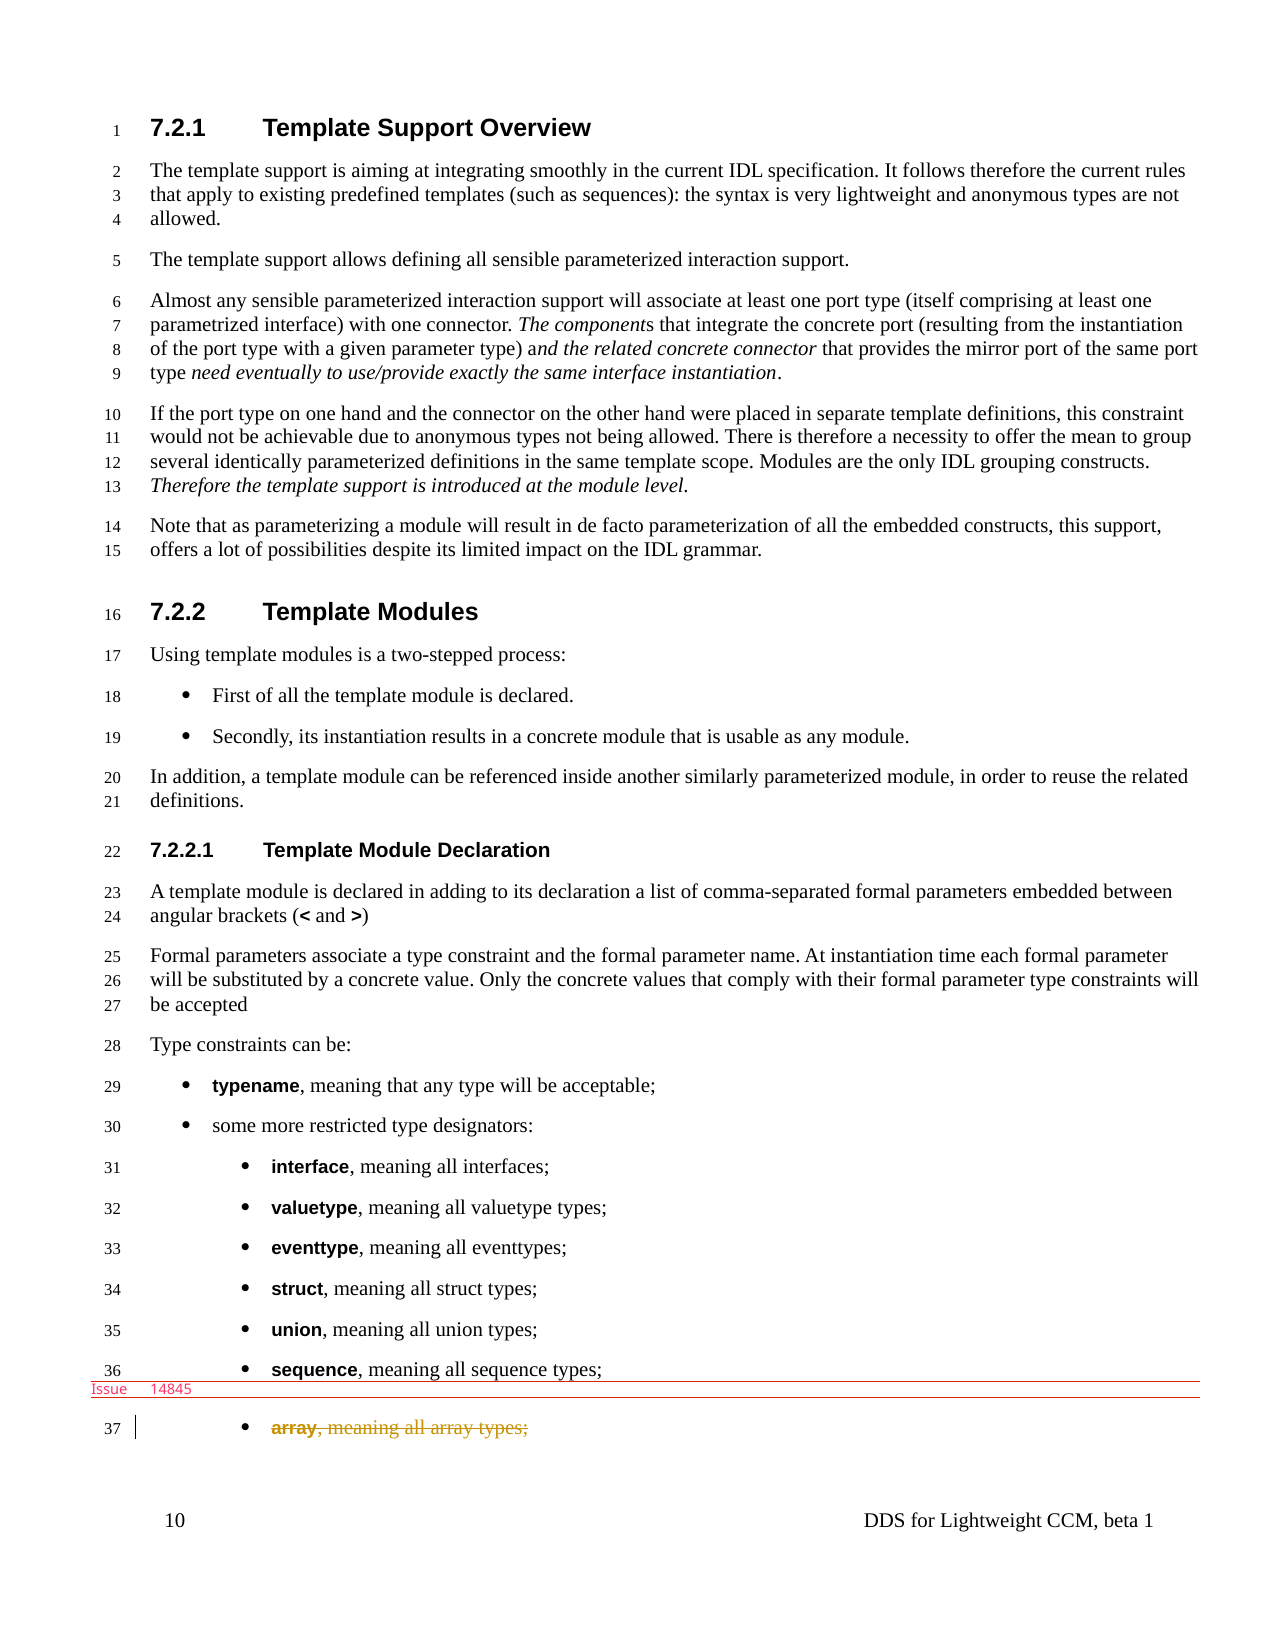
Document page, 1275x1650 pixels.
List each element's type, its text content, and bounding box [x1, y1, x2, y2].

list typename, meaning that any type will be acceptable; [182, 1073, 1200, 1097]
list 14845 [91, 1382, 1200, 1397]
text A template module is declared in adding to its declaration a list of comma-separated formal parameters embedded between angular brackets (< and >) [150, 878, 1200, 927]
subtitle Template Modules [150, 597, 1200, 626]
text Using template modules is a two-stepped process: [150, 642, 1200, 666]
subtitle Template Support Overview [150, 112, 1200, 141]
text The template support allows defining all sensible parameterized interaction support. [150, 247, 1200, 271]
text Almost any sensible parameterized interaction support will associate at least one port type (itself comprising at least one parametrized interface) with one connector. The components that integrate the concrete port (resulting from the instantiation of the port type with a given parameter type) and the related concrete connector that provides the mirror port of the same port type need eventually to use/provide exactly the same interface instantiation. [150, 287, 1200, 384]
list union, meaning all union types; [242, 1317, 1200, 1341]
list struct, meaning all struct types; [242, 1276, 1200, 1300]
list First of all the template module is declared. [182, 683, 1200, 707]
text The template support is aiming at integrating smoothly in the current IDL specification. It follows therefore the current rules that apply to existing predefined templates (such as sequences): the syntax is very lightweight and anonymous types are not allowed. [150, 158, 1200, 230]
list interface, meaning all interfaces; [242, 1154, 1200, 1178]
list Secondly, its instantiation results in a concrete module that is usable as any module. [182, 723, 1200, 748]
text Note that as parameterizing a module will result in de facto parameterization of all the embedded constructs, this support, offers a lot of possibilities despite its limited impact on the IDL grammar. [150, 513, 1200, 561]
subtitle Template Module Declaration [150, 838, 1200, 862]
text Formal parameters associate a type constraint and the formal parameter name. At instantiation time each formal parameter will be substituted by a concrete value. Only the concrete values that comply with their formal parameter type constraints will be accepted [150, 943, 1200, 1016]
list eventtype, meaning all eventtypes; [242, 1235, 1200, 1259]
text Type constraints can be: [150, 1032, 1200, 1056]
list sequence, meaning all sequence types; [242, 1357, 1200, 1381]
text In addition, a template module can be referenced inside another similarly parameterized module, in order to reuse the related definitions. [150, 764, 1200, 812]
list valuetype, meaning all valuetype types; [242, 1195, 1200, 1219]
list some more restricted type designators: [182, 1113, 1200, 1137]
text If the port type on one hand and the connector on the other hand were placed in separate template definitions, this constraint would not be achievable due to anonymous types not being allowed. There is therefore a necessity to offer the mean to group several identically parameterized definitions in the same template scope. Modules are the only IDL grouping constructs. Therefore the template support is introduced at the module level. [150, 400, 1200, 497]
